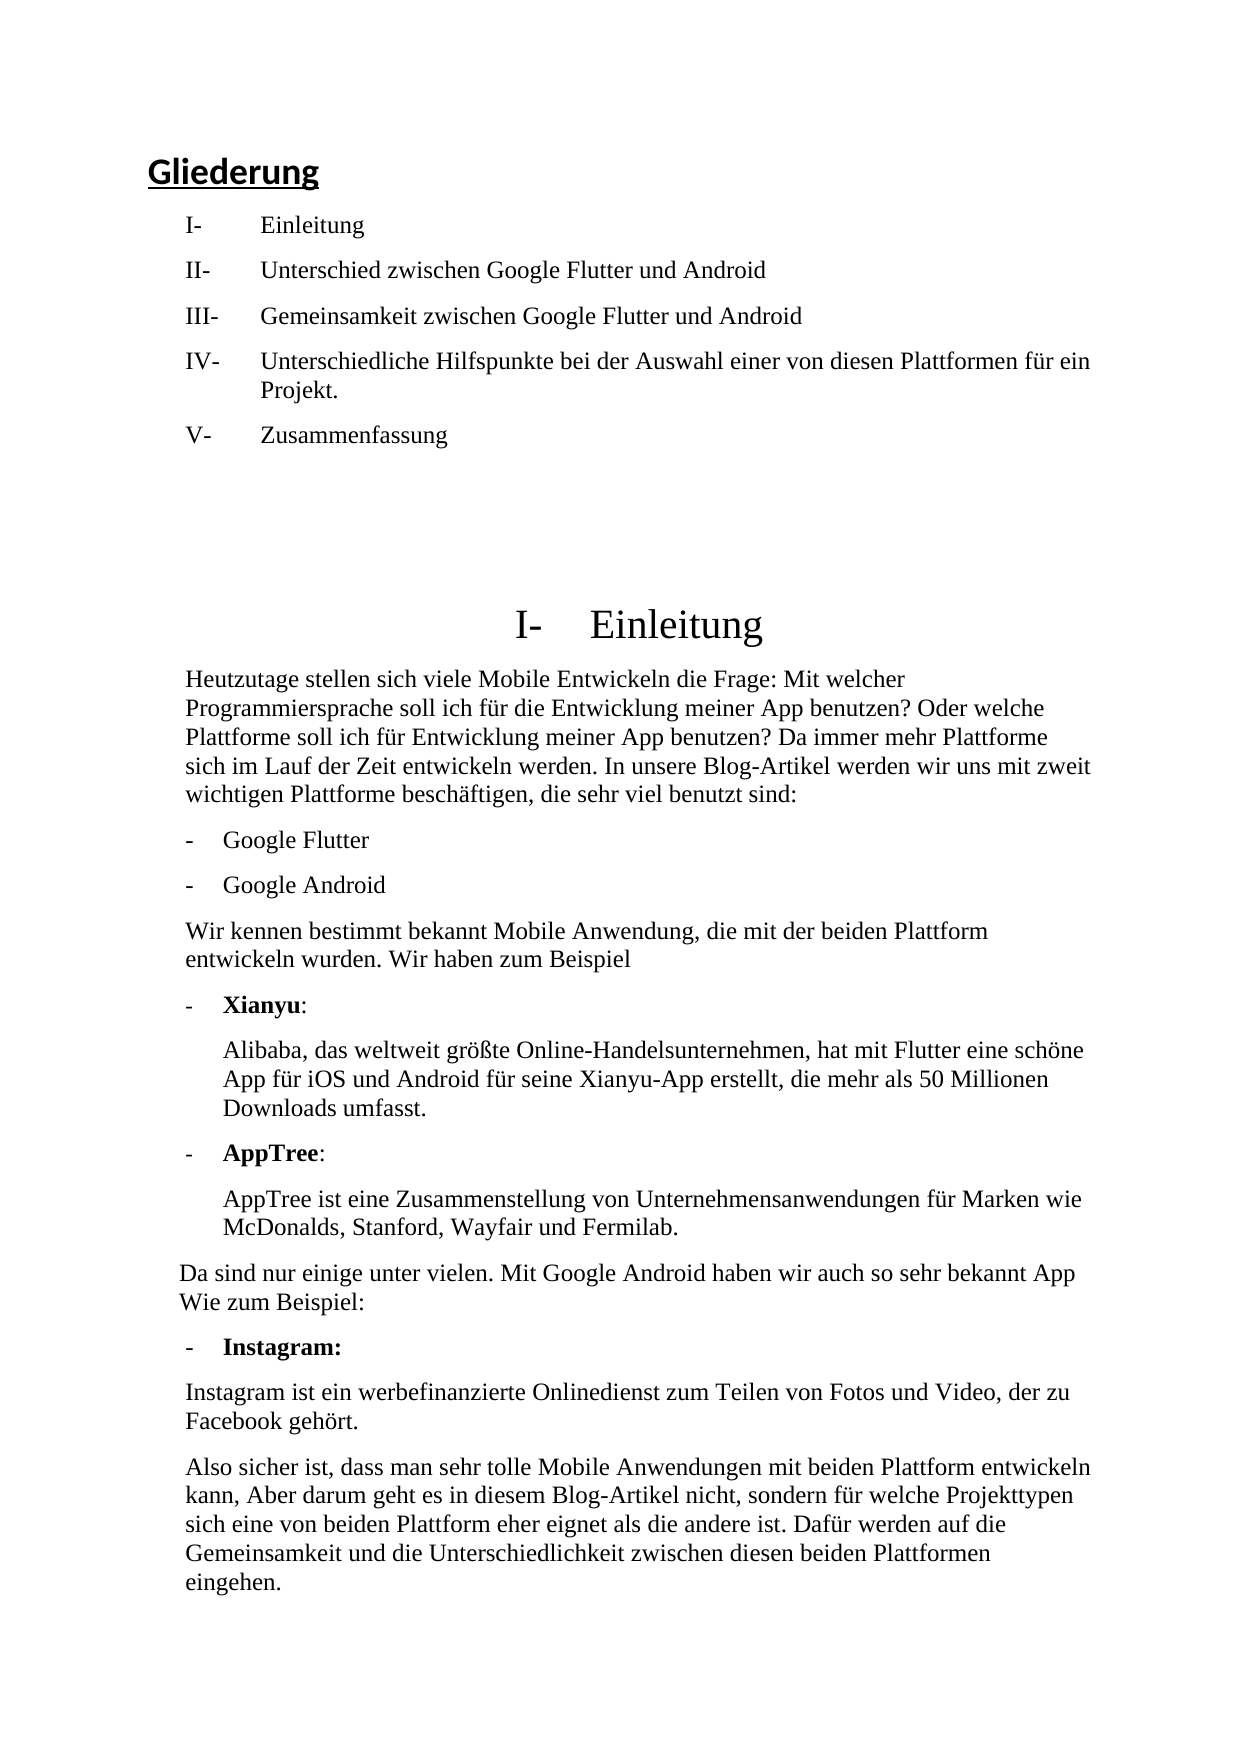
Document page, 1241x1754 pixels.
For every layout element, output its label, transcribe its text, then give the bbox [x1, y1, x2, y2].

list AppTree ist eine Zusammenstellung von Unternehmensanwendungen für Marken wie McDonalds, Stanford, Wayfair und Fermilab. [223, 1184, 1093, 1241]
list Unterschiedliche Hilfspunkte bei der Auswahl einer von diesen Plattformen für ein Projekt. [185, 346, 1093, 404]
list Gemeinsamkeit zwischen Google Flutter und Android [185, 301, 1093, 330]
list Einleitung [185, 600, 1093, 648]
text Wir kennen bestimmt bekannt Mobile Anwendung, die mit der beiden Plattform entwickeln wurden. Wir haben zum Beispiel [185, 916, 1093, 973]
text Da sind nur einige unter vielen. Mit Google Android haben wir auch so sehr bekannt App Wie zum Beispiel: [179, 1258, 1093, 1315]
list Xianyu: [185, 990, 1093, 1019]
list Zusammenfassung [185, 421, 1093, 449]
text Instagram ist ein werbefinanzierte Onlinedienst zum Teilen von Fotos und Video, der zu Facebook gehört. [185, 1377, 1093, 1435]
list Unterschied zwischen Google Flutter und Android [185, 256, 1093, 284]
list Instagram: [185, 1332, 1093, 1361]
list Google Flutter [185, 825, 1093, 854]
list Einleitung [185, 210, 1093, 239]
text Gliederung [148, 148, 1093, 193]
list Alibaba, das weltweit größte Online-Handelsunternehmen, hat mit Flutter eine schöne App für iOS und Android für seine Xianyu-App erstellt, die mehr als 50 Millionen Downloads umfasst. [223, 1035, 1093, 1122]
text Also sicher ist, dass man sehr tolle Mobile Anwendungen mit beiden Plattform entwickeln kann, Aber darum geht es in diesem Blog-Artikel nicht, sondern für welche Projekttypen sich eine von beiden Plattform eher eignet als die andere ist. Dafür werden auf die Gemeinsamkeit und die Unterschiedlichkeit zwischen diesen beiden Plattformen eingehen. [185, 1452, 1093, 1595]
list AppTree: [185, 1138, 1093, 1167]
text Heutzutage stellen sich viele Mobile Entwickeln die Frage: Mit welcher Programmiersprache soll ich für die Entwicklung meiner App benutzen? Oder welche Plattforme soll ich für Entwicklung meiner App benutzen? Da immer mehr Plattforme sich im Lauf der Zeit entwickeln werden. In unsere Blog-Artikel werden wir uns mit zweit wichtigen Plattforme beschäftigen, die sehr viel benutzt sind: [185, 664, 1093, 808]
list Google Android [185, 870, 1093, 899]
